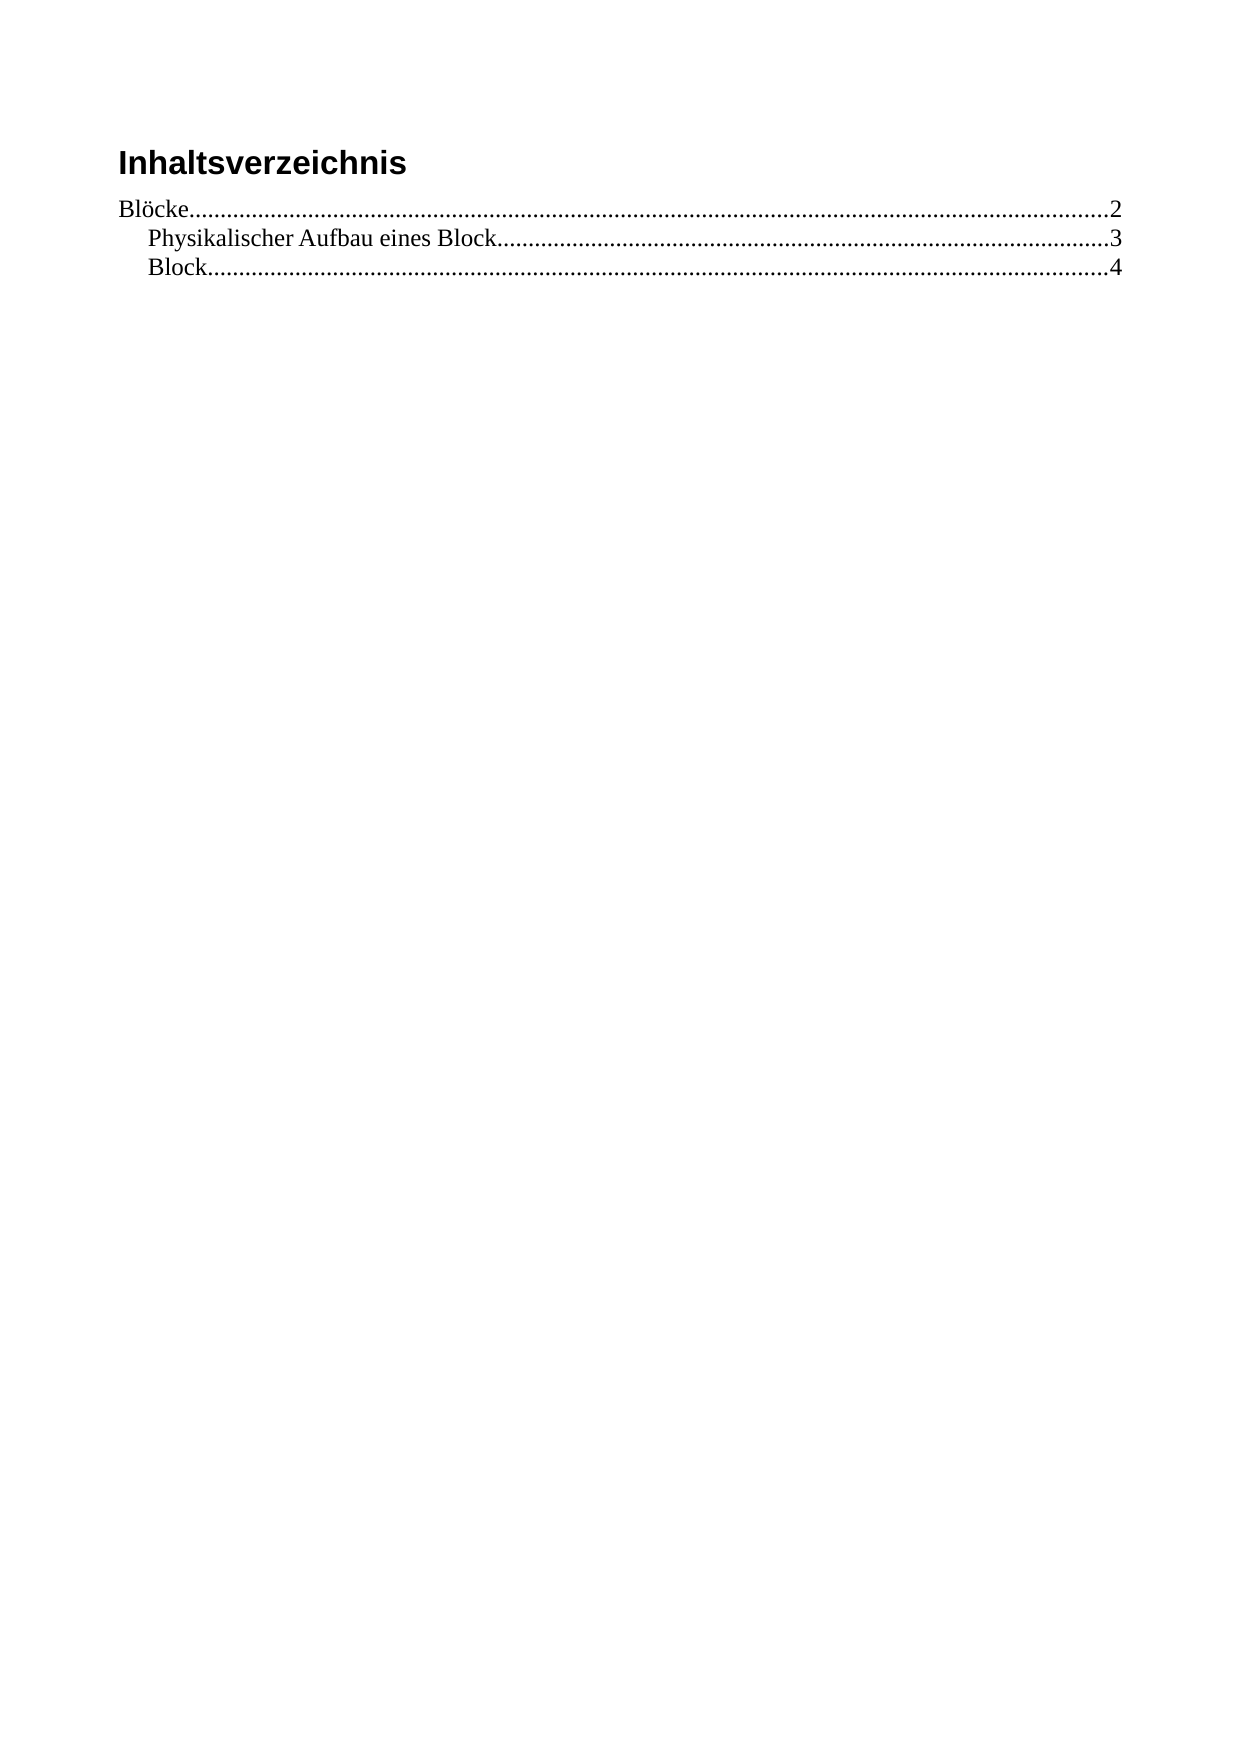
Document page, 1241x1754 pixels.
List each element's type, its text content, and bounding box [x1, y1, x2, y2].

subtitle Inhaltsverzeichnis [118, 143, 1122, 182]
text Block 4 [148, 252, 1122, 280]
text Blöcke 2 [118, 194, 1122, 223]
text Physikalischer Aufbau eines Block 3 [148, 223, 1122, 252]
